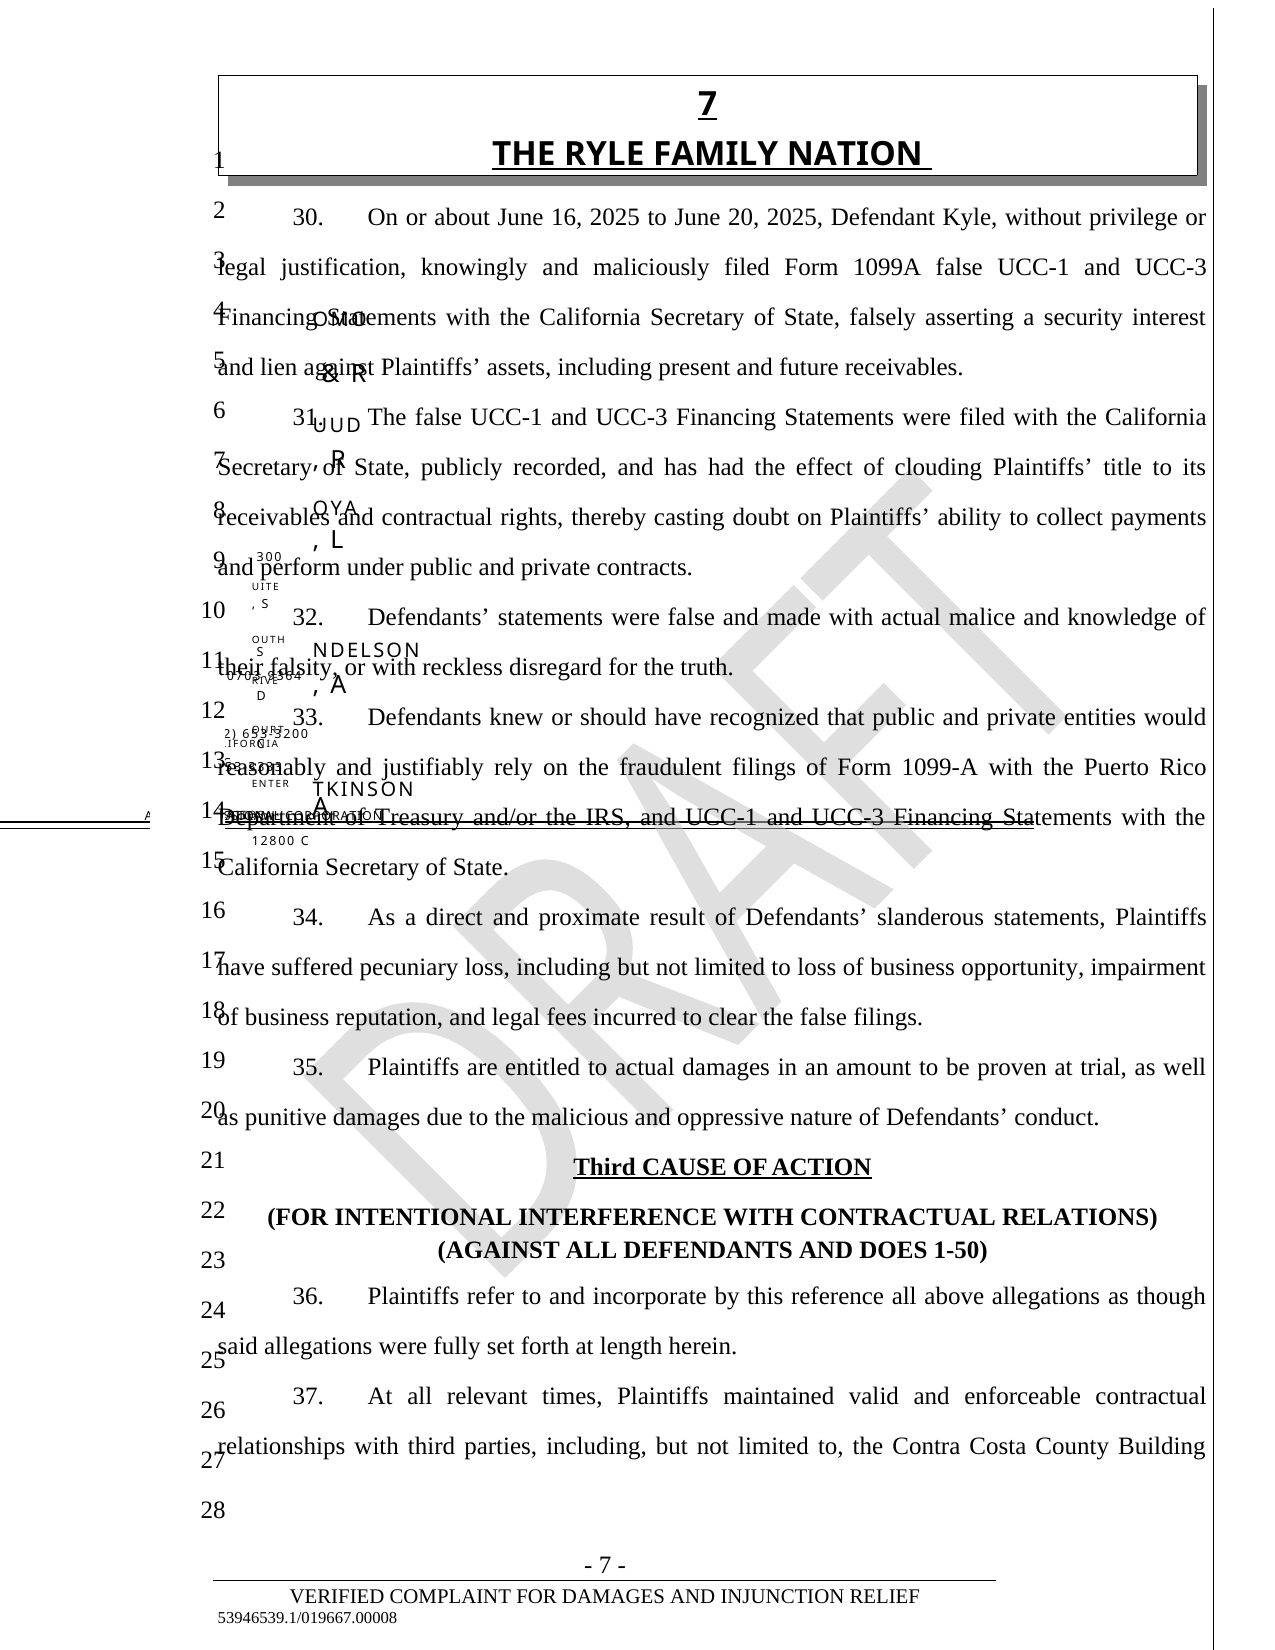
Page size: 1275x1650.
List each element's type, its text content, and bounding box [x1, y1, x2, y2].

list As a direct and proximate result of Defendants’ slanderous statements, Plaintiffs have suffered pecuniary loss, including but not limited to loss of business opportunity, impairment of business reputation, and legal fees incurred to clear the false filings. [217, 886, 1207, 1036]
list Defendants knew or should have recognized that public and private entities would reasonably and justifiably rely on the fraudulent filings of Form 1099-A with the Puerto Rico Department of Treasury and/or the IRS, and UCC-1 and UCC-3 Financing Statements with the California Secretary of State. [217, 686, 1207, 886]
list Defendants’ statements were false and made with actual malice and knowledge of their falsity, or with reckless disregard for the truth. [217, 586, 1207, 686]
text (FOR INTENTIONAL INTERFERENCE WITH CONTRACTUAL RELATIONS) [217, 1186, 1207, 1236]
subtitle (AGAINST ALL DEFENDANTS AND DOES 1-50) [217, 1236, 1207, 1264]
list Plaintiffs refer to and incorporate by this reference all above allegations as though said allegations were fully set forth at length herein. [217, 1264, 1207, 1364]
list Plaintiffs are entitled to actual damages in an amount to be proven at trial, as well as punitive damages due to the malicious and oppressive nature of Defendants’ conduct. [217, 1036, 1207, 1136]
list At all relevant times, Plaintiffs maintained valid and enforceable contractual relationships with third parties, including, but not limited to, the Contra Costa County Building Department and other public or private entities obligated to make payments for services rendered by Plaintiffs. [217, 1364, 1207, 1464]
list The false UCC-1 and UCC-3 Financing Statements were filed with the California Secretary of State, publicly recorded, and has had the effect of clouding Plaintiffs’ title to its receivables and contractual rights, thereby casting doubt on Plaintiffs’ ability to collect payments and perform under public and private contracts. [217, 386, 1207, 586]
list On or about June 16, 2025 to June 20, 2025, Defendant Kyle, without privilege or legal justification, knowingly and maliciously filed Form 1099A false UCC-1 and UCC-3 Financing Statements with the California Secretary of State, falsely asserting a security interest and lien against Plaintiffs’ assets, including present and future receivables. [217, 186, 1207, 386]
